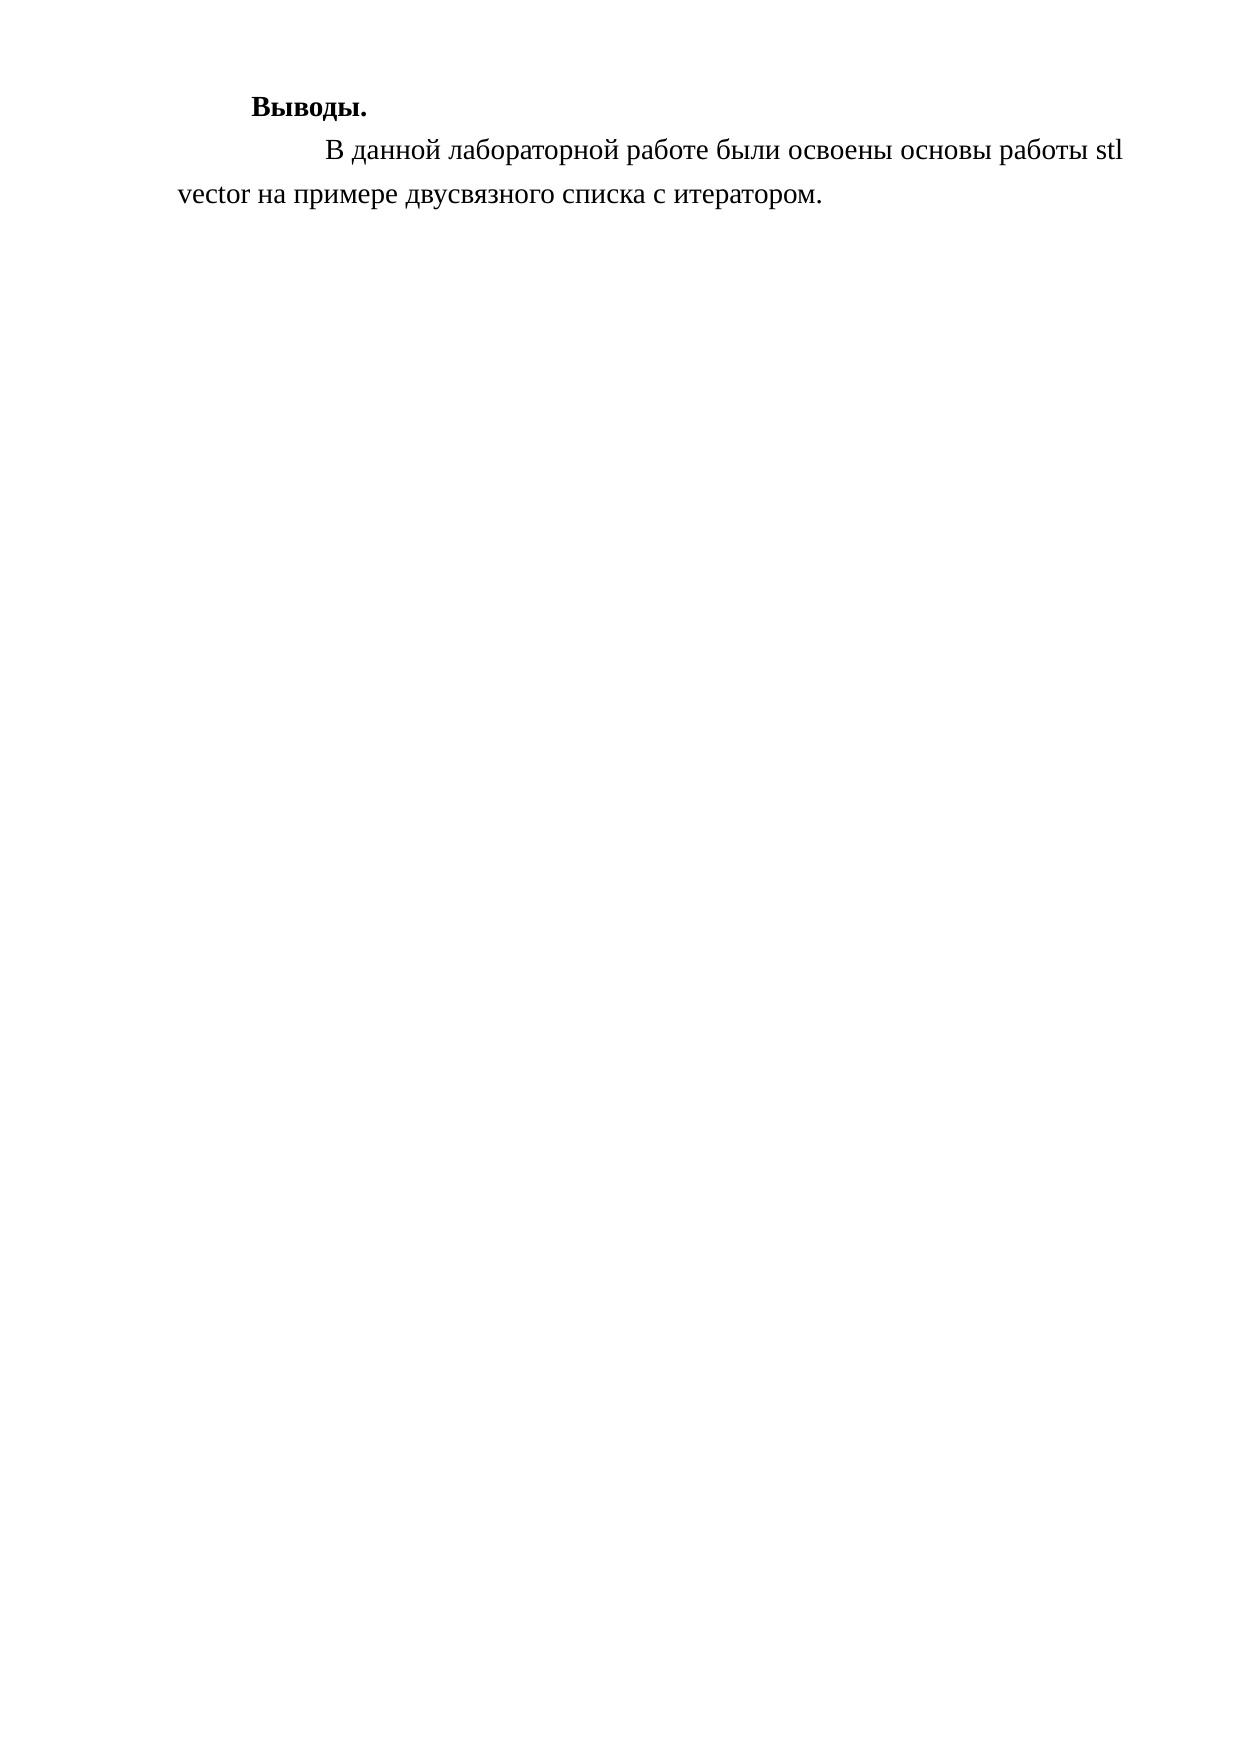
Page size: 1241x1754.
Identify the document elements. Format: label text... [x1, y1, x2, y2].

text В данной лабораторной работе были освоены основы работы stl vector на примере двусвязного списка с итератором. [177, 132, 1181, 209]
text Выводы. [177, 89, 1181, 122]
